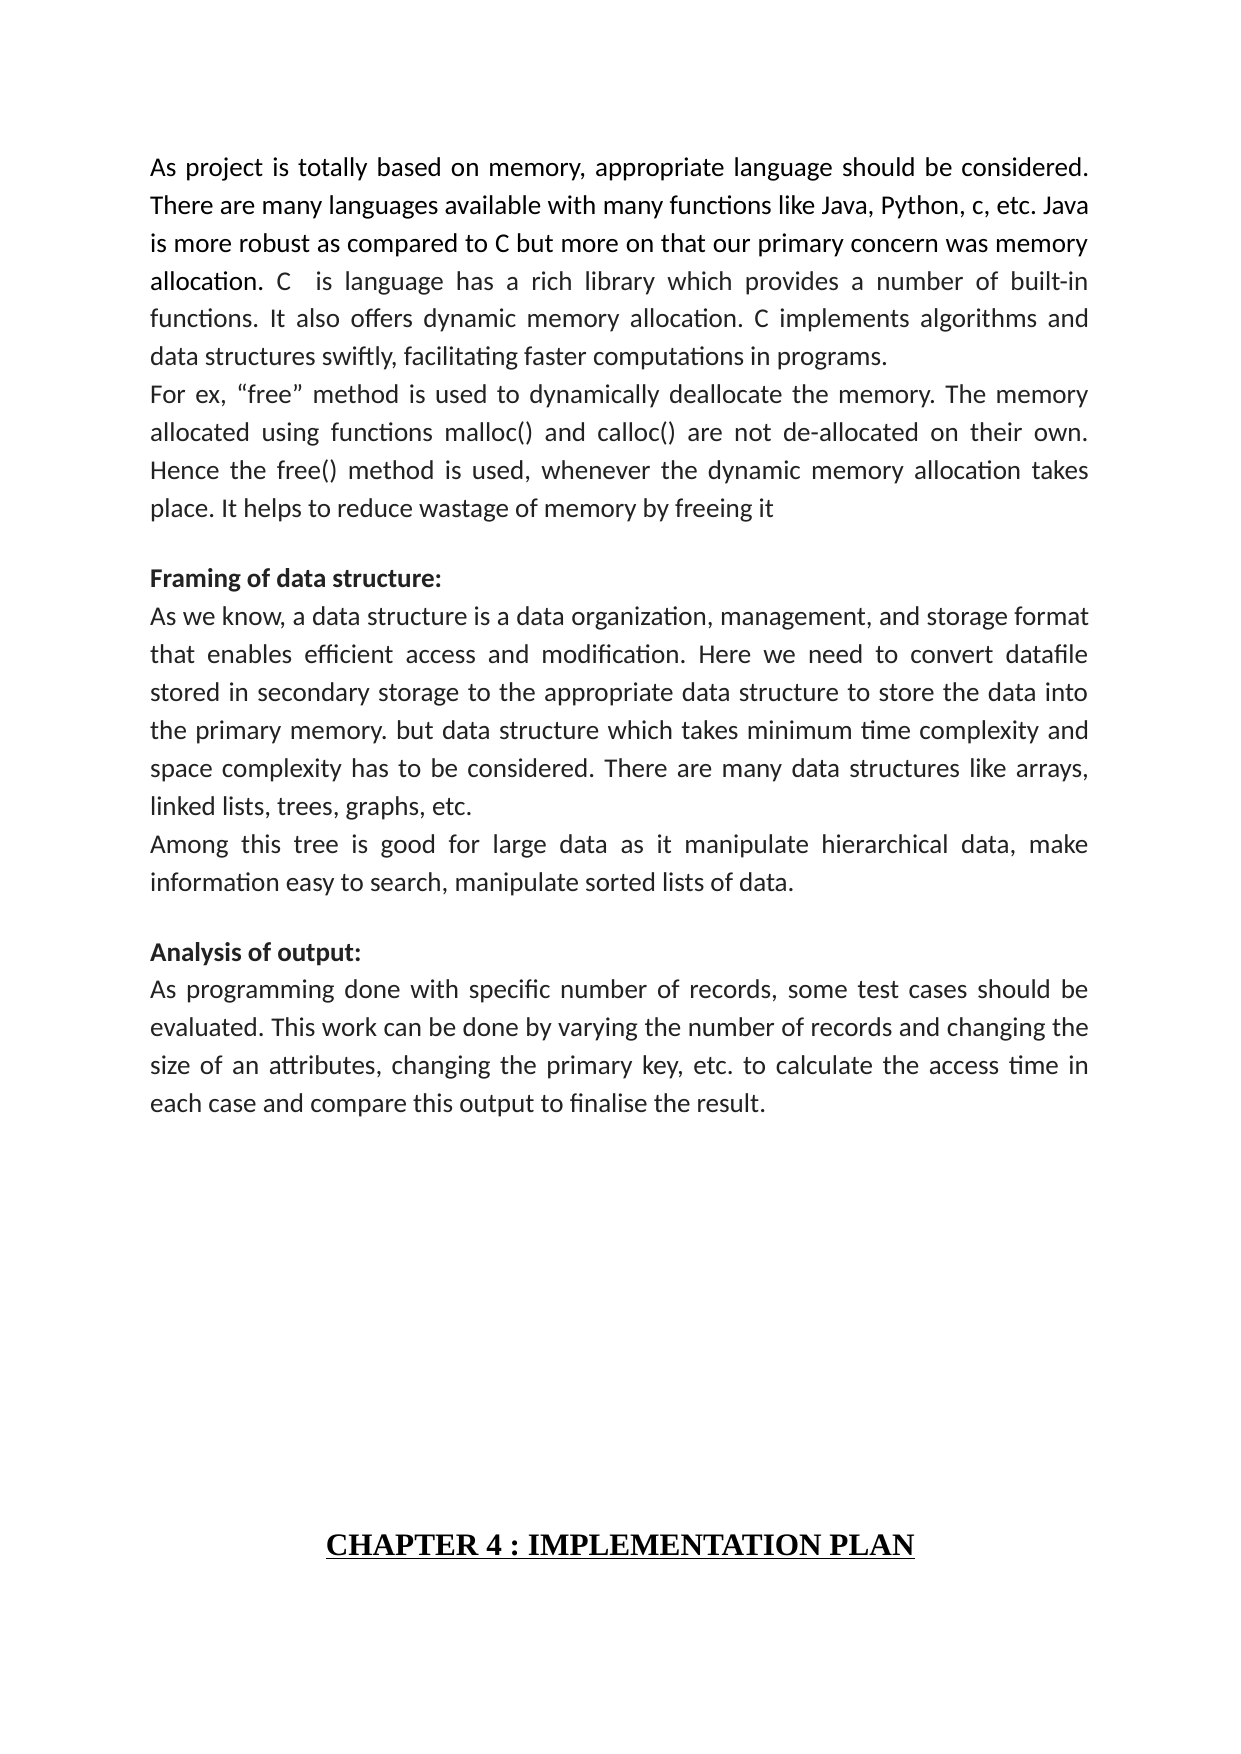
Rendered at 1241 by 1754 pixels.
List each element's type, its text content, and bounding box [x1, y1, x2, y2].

text Among this tree is good for large data as it manipulate hierarchical data, make information easy to search, manipulate sorted lists of data. [150, 827, 1090, 898]
text As we know, a data structure is a data organization, management, and storage format that enables efficient access and modification. Here we need to convert datafile stored in secondary storage to the appropriate data structure to store the data into the primary memory. but data structure which takes minimum time complexity and space complexity has to be considered. There are many data structures like arrays, linked lists, trees, graphs, etc. [150, 599, 1090, 822]
text Analysis of output: [150, 935, 1090, 968]
text As programming done with specific number of records, some test cases should be evaluated. This work can be done by varying the number of records and changing the size of an attributes, changing the primary key, etc. to calculate the access time in each case and compare this output to finalise the result. [150, 973, 1090, 1119]
text For ex, “free” method is used to dynamically deallocate the memory. The memory allocated using functions malloc() and calloc() are not de-allocated on their own. Hence the free() method is used, whenever the dynamic memory allocation takes place. It helps to reduce wastage of memory by freeing it [150, 377, 1090, 524]
text Framing of data structure: [150, 561, 1090, 594]
text As project is totally based on memory, appropriate language should be considered. There are many languages available with many functions like Java, Python, c, etc. Java is more robust as compared to C but more on that our primary concern was memory allocation. C is language has a rich library which provides a number of built-in functions. It also offers dynamic memory allocation. C implements algorithms and data structures swiftly, facilitating faster computations in programs. [150, 150, 1090, 373]
text CHAPTER 4 : implementation plan [150, 1527, 1090, 1562]
